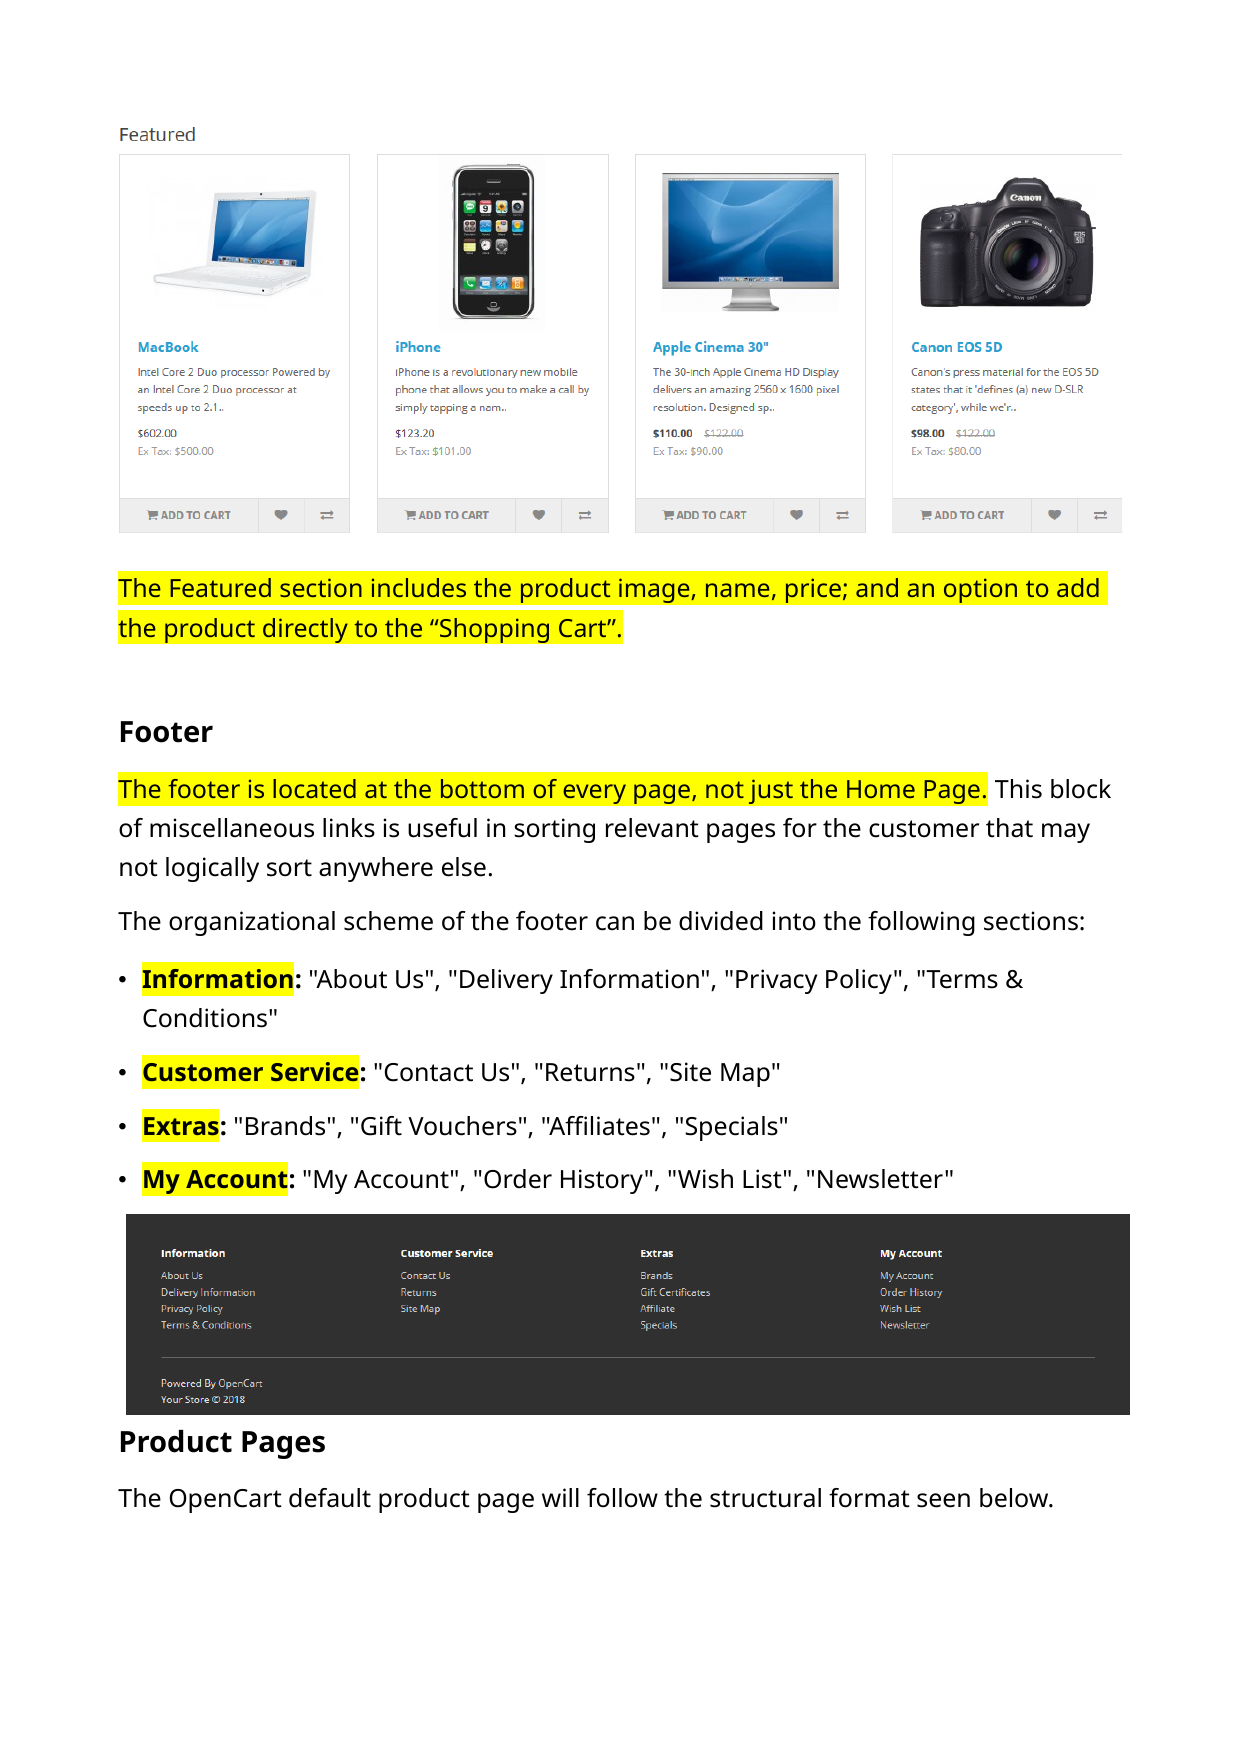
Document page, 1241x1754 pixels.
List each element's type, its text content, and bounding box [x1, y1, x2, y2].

picture [126, 1214, 1130, 1415]
list My Account: "My Account", "Order History", "Wish List", "Newsletter" [118, 1162, 1122, 1196]
text Product Pages [118, 1216, 1122, 1461]
text The OpenCart default product page will follow the structural format seen below. [118, 1481, 1122, 1515]
list Customer Service: "Contact Us", "Returns", "Site Map" [118, 1055, 1122, 1089]
list Information: "About Us", "Delivery Information", "Privacy Policy", "Terms & Conditions" [118, 962, 1122, 1035]
text The footer is located at the bottom of every page, not just the Home Page. This block of miscellaneous links is useful in sorting relevant pages for the customer that may not logically sort anywhere else. [118, 772, 1122, 884]
text Footer [118, 712, 1122, 751]
text The Featured section includes the product image, name, price; and an option to add the product directly to the “Shopping Cart”. [118, 533, 1122, 644]
list Extras: "Brands", "Gift Vouchers", "Affiliates", "Specials" [118, 1108, 1122, 1142]
text The organizational scheme of the footer can be divided into the following sections: [118, 904, 1122, 938]
picture [118, 118, 1123, 533]
